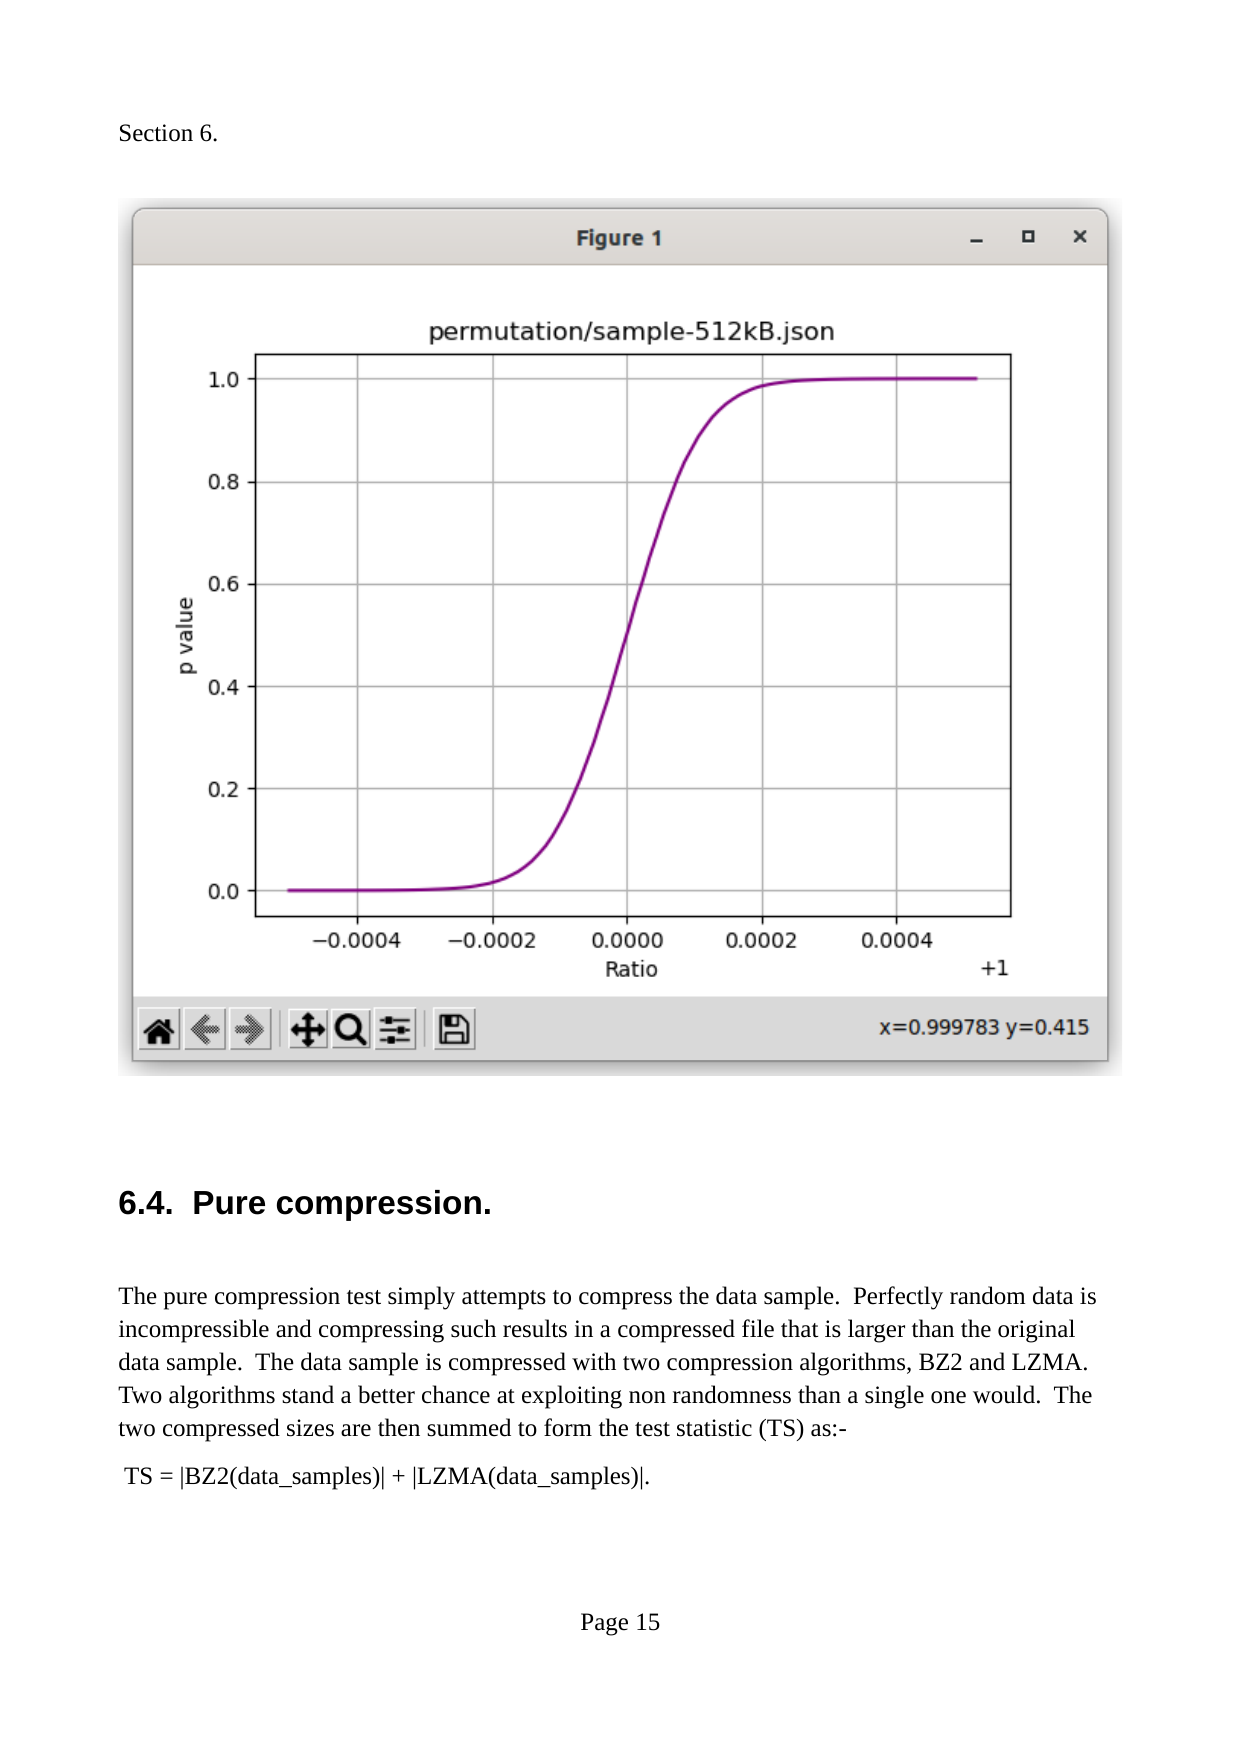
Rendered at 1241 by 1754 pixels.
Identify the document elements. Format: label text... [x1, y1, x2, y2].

picture [118, 198, 1123, 1076]
subtitle Pure compression. [118, 1183, 1122, 1221]
text The pure compression test simply attempts to compress the data sample. Perfectly random data is incompressible and compressing such results in a compressed file that is larger than the original data sample. The data sample is compressed with two compression algorithms, BZ2 and LZMA. Two algorithms stand a better chance at exploiting non randomness than a single one would. The two compressed sizes are then summed to form the test statistic (TS) as:- [118, 1281, 1122, 1442]
text TS = |BZ2(data_samples)| + |LZMA(data_samples)|. [118, 1461, 1122, 1490]
